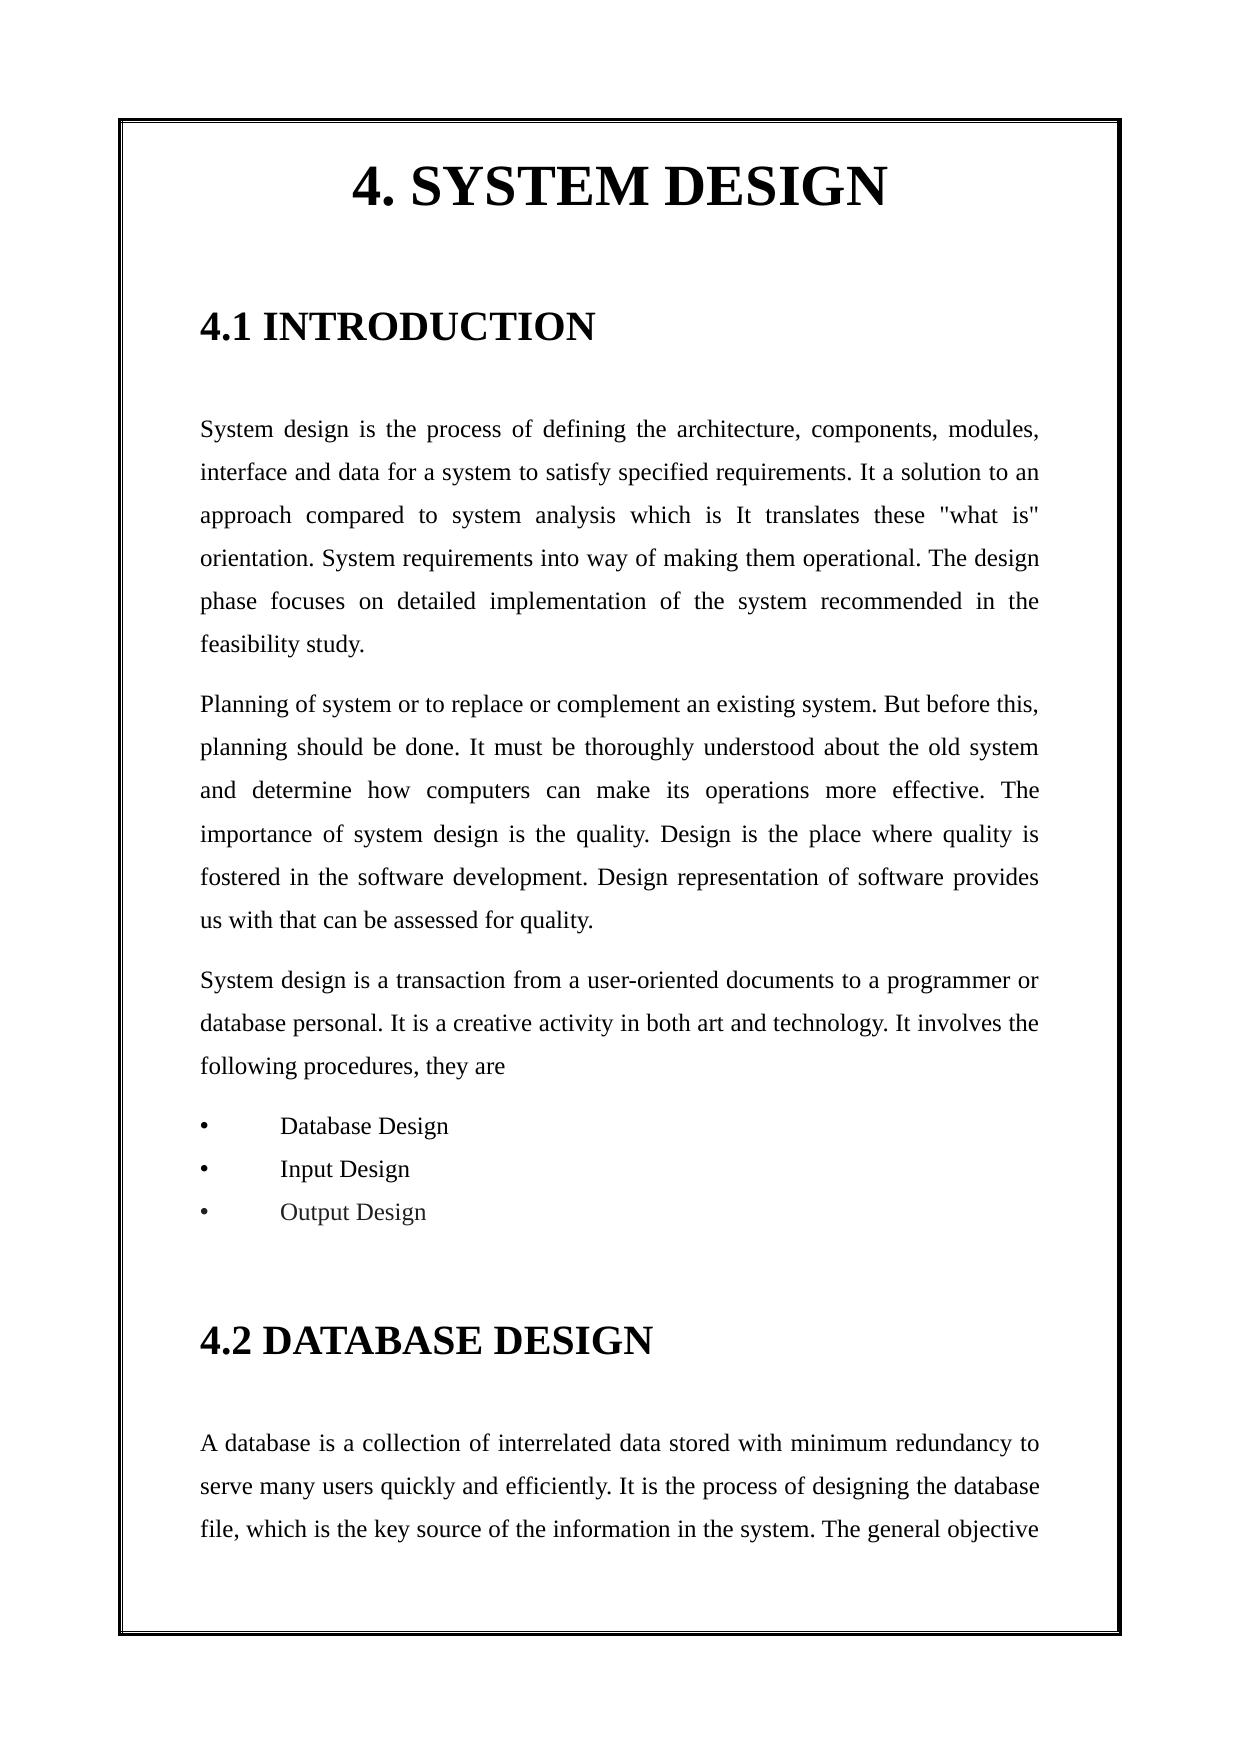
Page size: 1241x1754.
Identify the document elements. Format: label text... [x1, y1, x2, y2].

text Planning of system or to replace or complement an existing system. But before this, planning should be done. It must be thoroughly understood about the old system and determine how computers can make its operations more effective. The importance of system design is the quality. Design is the place where quality is fostered in the software development. Design representation of software provides us with that can be assessed for quality. [200, 689, 1040, 934]
list Database Design [200, 1111, 1040, 1140]
text System design is the process of defining the architecture, components, modules, interface and data for a system to satisfy specified requirements. It a solution to an approach compared to system analysis which is It translates these "what is" orientation. System requirements into way of making them operational. The design phase focuses on detailed implementation of the system recommended in the feasibility study. [200, 414, 1040, 658]
text A database is a collection of interrelated data stored with minimum redundancy to serve many users quickly and efficiently. It is the process of designing the database file, which is the key source of the information in the system. The general objective [200, 1428, 1040, 1543]
list Input Design [200, 1154, 1040, 1183]
subtitle 4.2 DATABASE DESIGN [200, 1316, 1040, 1364]
list Output Design [200, 1197, 1040, 1226]
subtitle 4. SYSTEM DESIGN [200, 151, 1040, 218]
subtitle 4.1 INTRODUCTION [200, 302, 1040, 349]
text System design is a transaction from a user-oriented documents to a programmer or database personal. It is a creative activity in both art and technology. It involves the following procedures, they are [200, 965, 1040, 1080]
